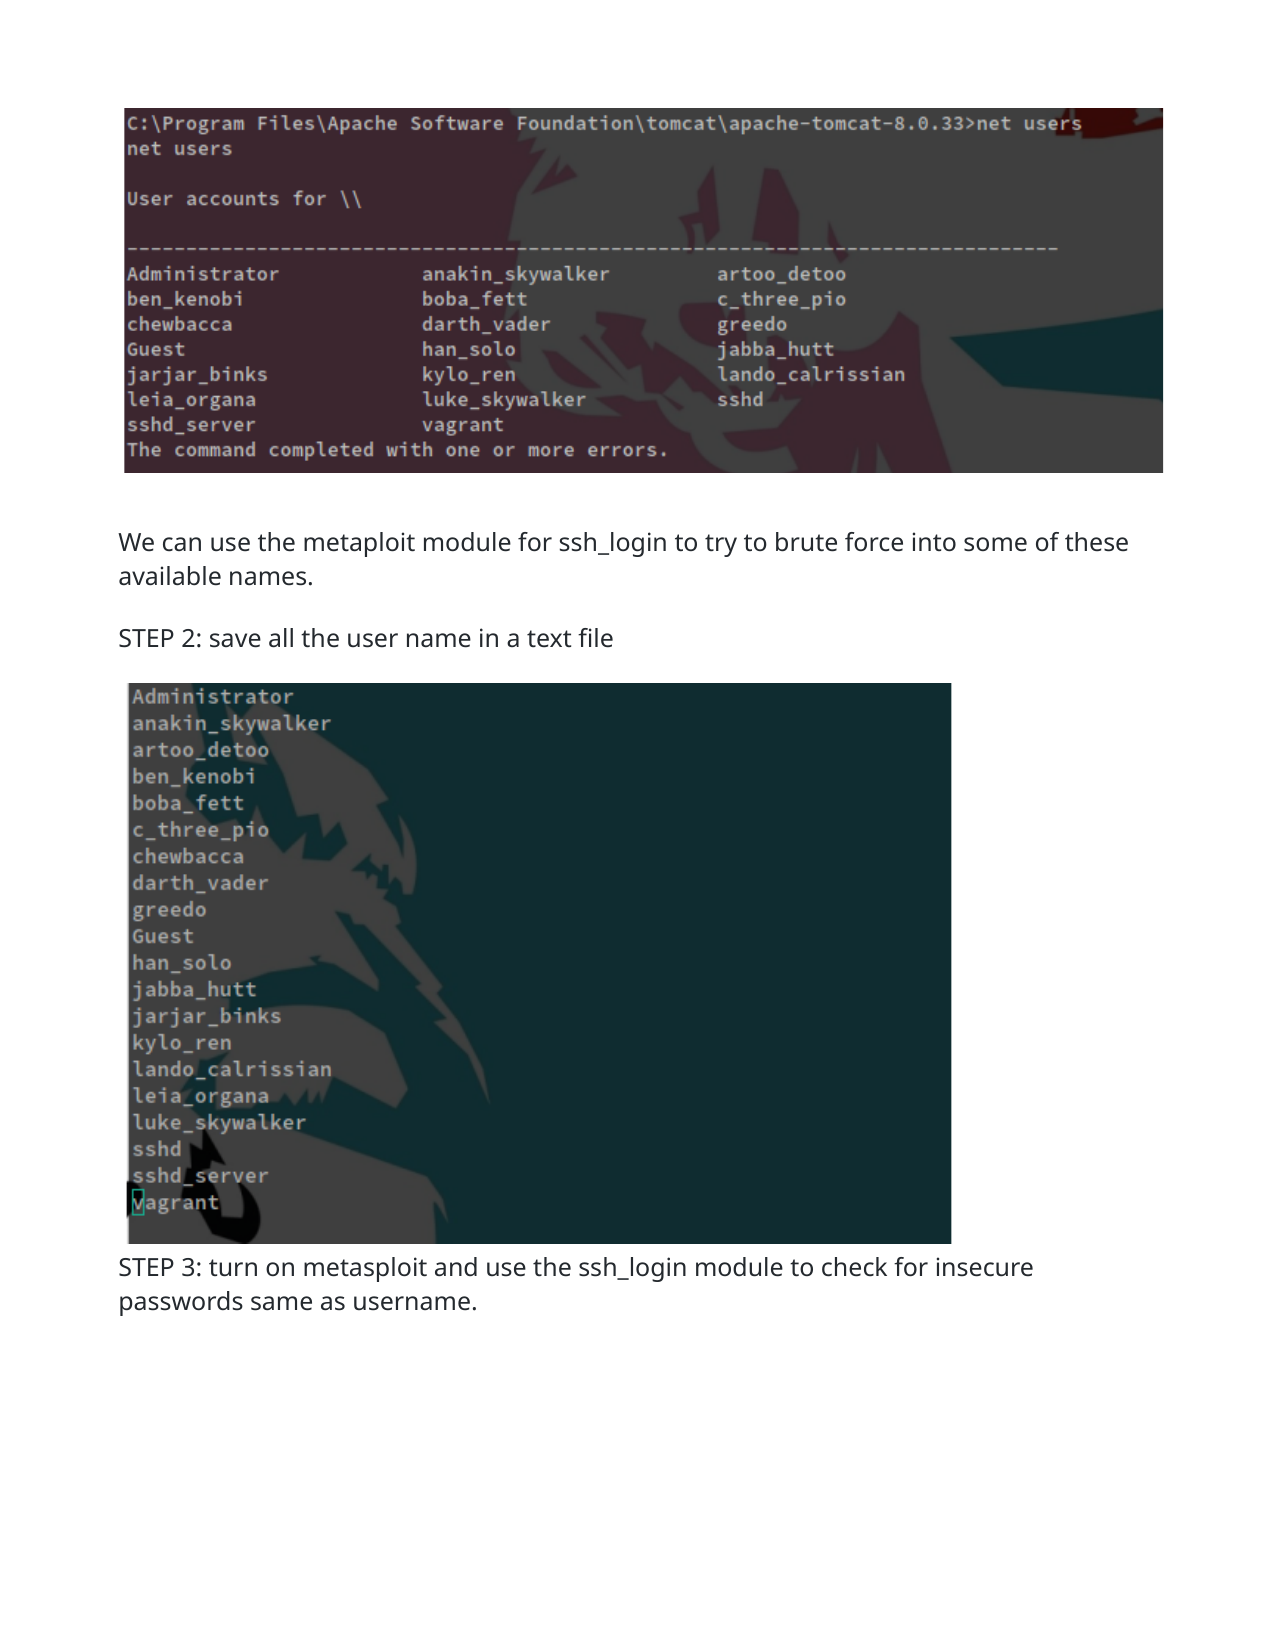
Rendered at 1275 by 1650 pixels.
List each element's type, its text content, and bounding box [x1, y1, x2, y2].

picture [124, 108, 1164, 473]
text We can use the metaploit module for ssh_login to try to brute force into some of these available names. [118, 524, 1157, 592]
picture [126, 683, 952, 1244]
text STEP 3: turn on metasploit and use the ssh_login module to check for insecure passwords same as username. [118, 1250, 1157, 1318]
text STEP 2: save all the user name in a text file [118, 621, 1157, 655]
